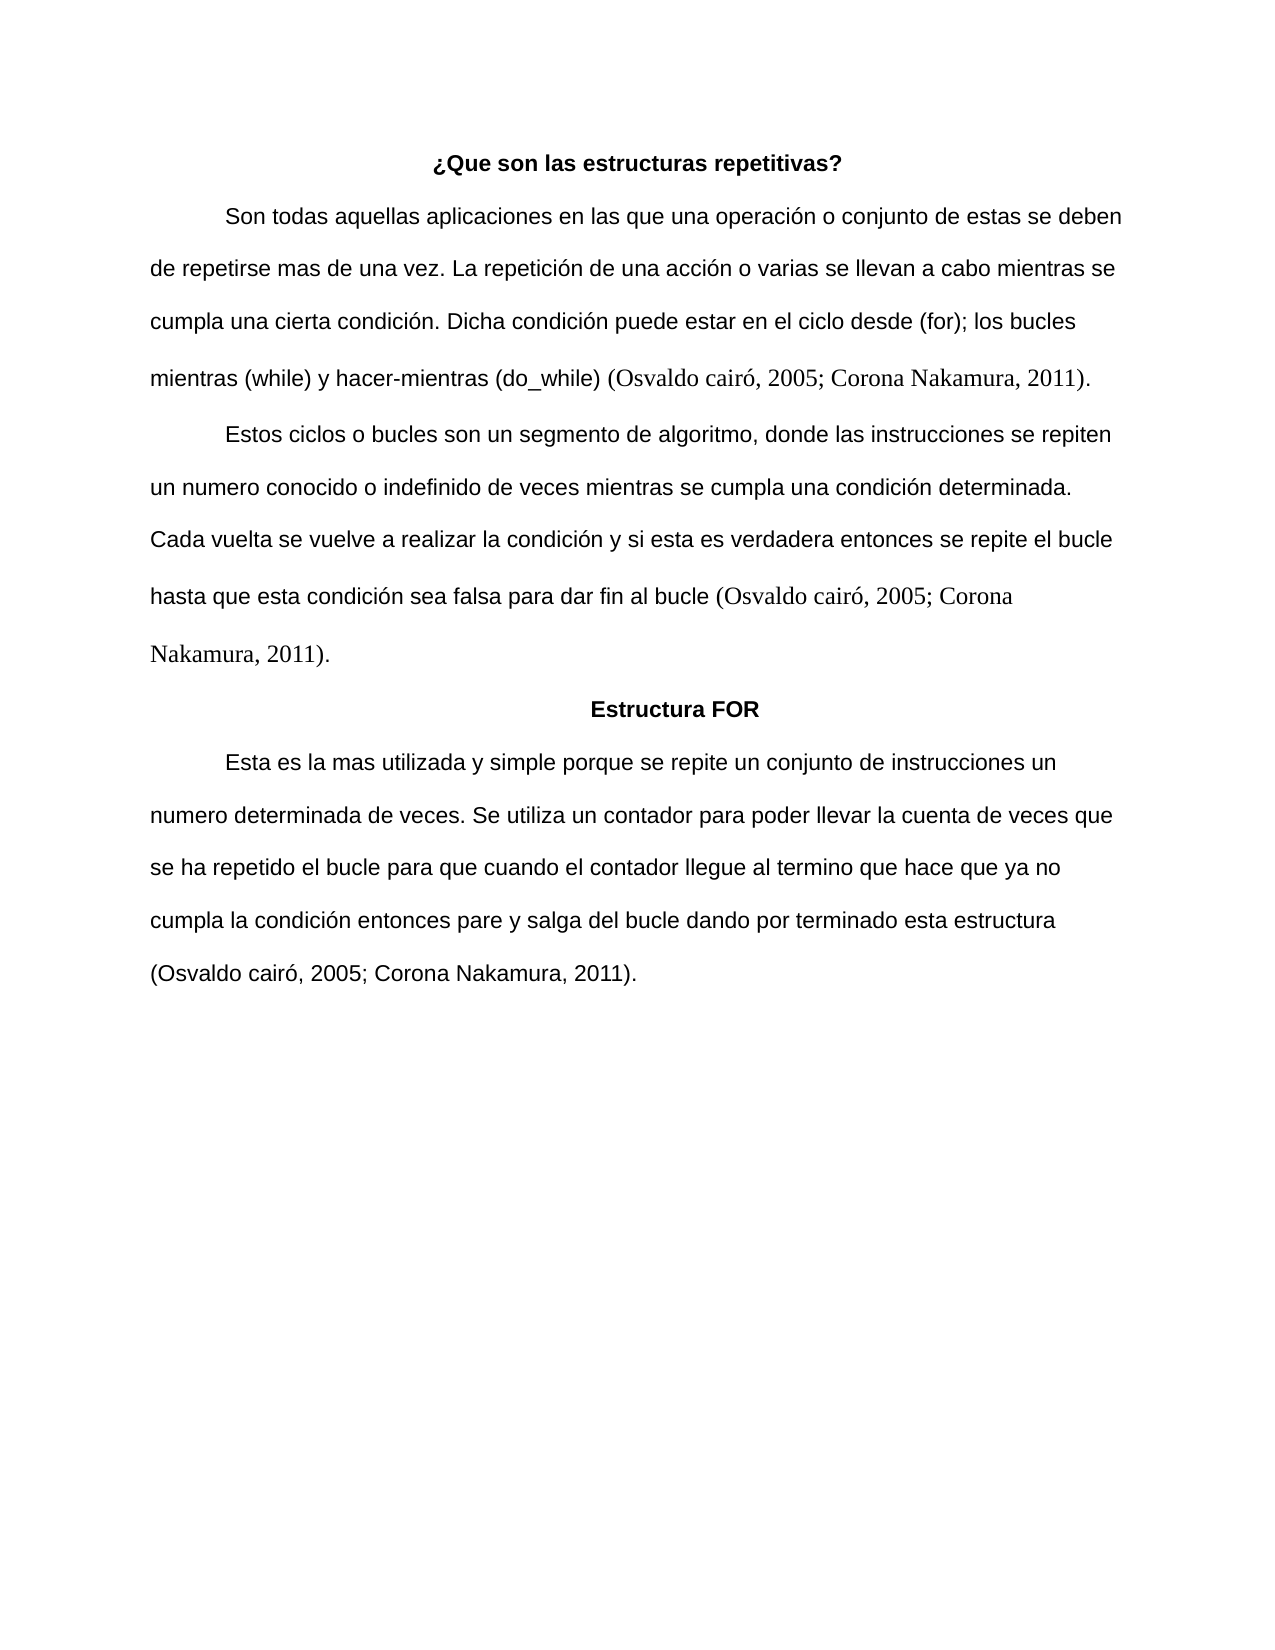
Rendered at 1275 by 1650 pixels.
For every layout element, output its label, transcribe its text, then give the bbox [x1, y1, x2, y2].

text Estos ciclos o bucles son un segmento de algoritmo, donde las instrucciones se repiten un numero conocido o indefinido de veces mientras se cumpla una condición determinada. Cada vuelta se vuelve a realizar la condición y si esta es verdadera entonces se repite el bucle hasta que esta condición sea falsa para dar fin al bucle (Osvaldo cairó, 2005; Corona Nakamura, 2011). [150, 421, 1125, 667]
text Estructura FOR [150, 696, 1125, 723]
text Son todas aquellas aplicaciones en las que una operación o conjunto de estas se deben de repetirse mas de una vez. La repetición de una acción o varias se llevan a cabo mientras se cumpla una cierta condición. Dicha condición puede estar en el ciclo desde (for); los bucles mientras (while) y hacer-mientras (do_while) (Osvaldo cairó, 2005; Corona Nakamura, 2011). [150, 203, 1125, 392]
text Esta es la mas utilizada y simple porque se repite un conjunto de instrucciones un numero determinada de veces. Se utiliza un contador para poder llevar la cuenta de veces que se ha repetido el bucle para que cuando el contador llegue al termino que hace que ya no cumpla la condición entonces pare y salga del bucle dando por terminado esta estructura (Osvaldo cairó, 2005; Corona Nakamura, 2011). [150, 749, 1125, 986]
text ¿Que son las estructuras repetitivas? [150, 150, 1125, 176]
